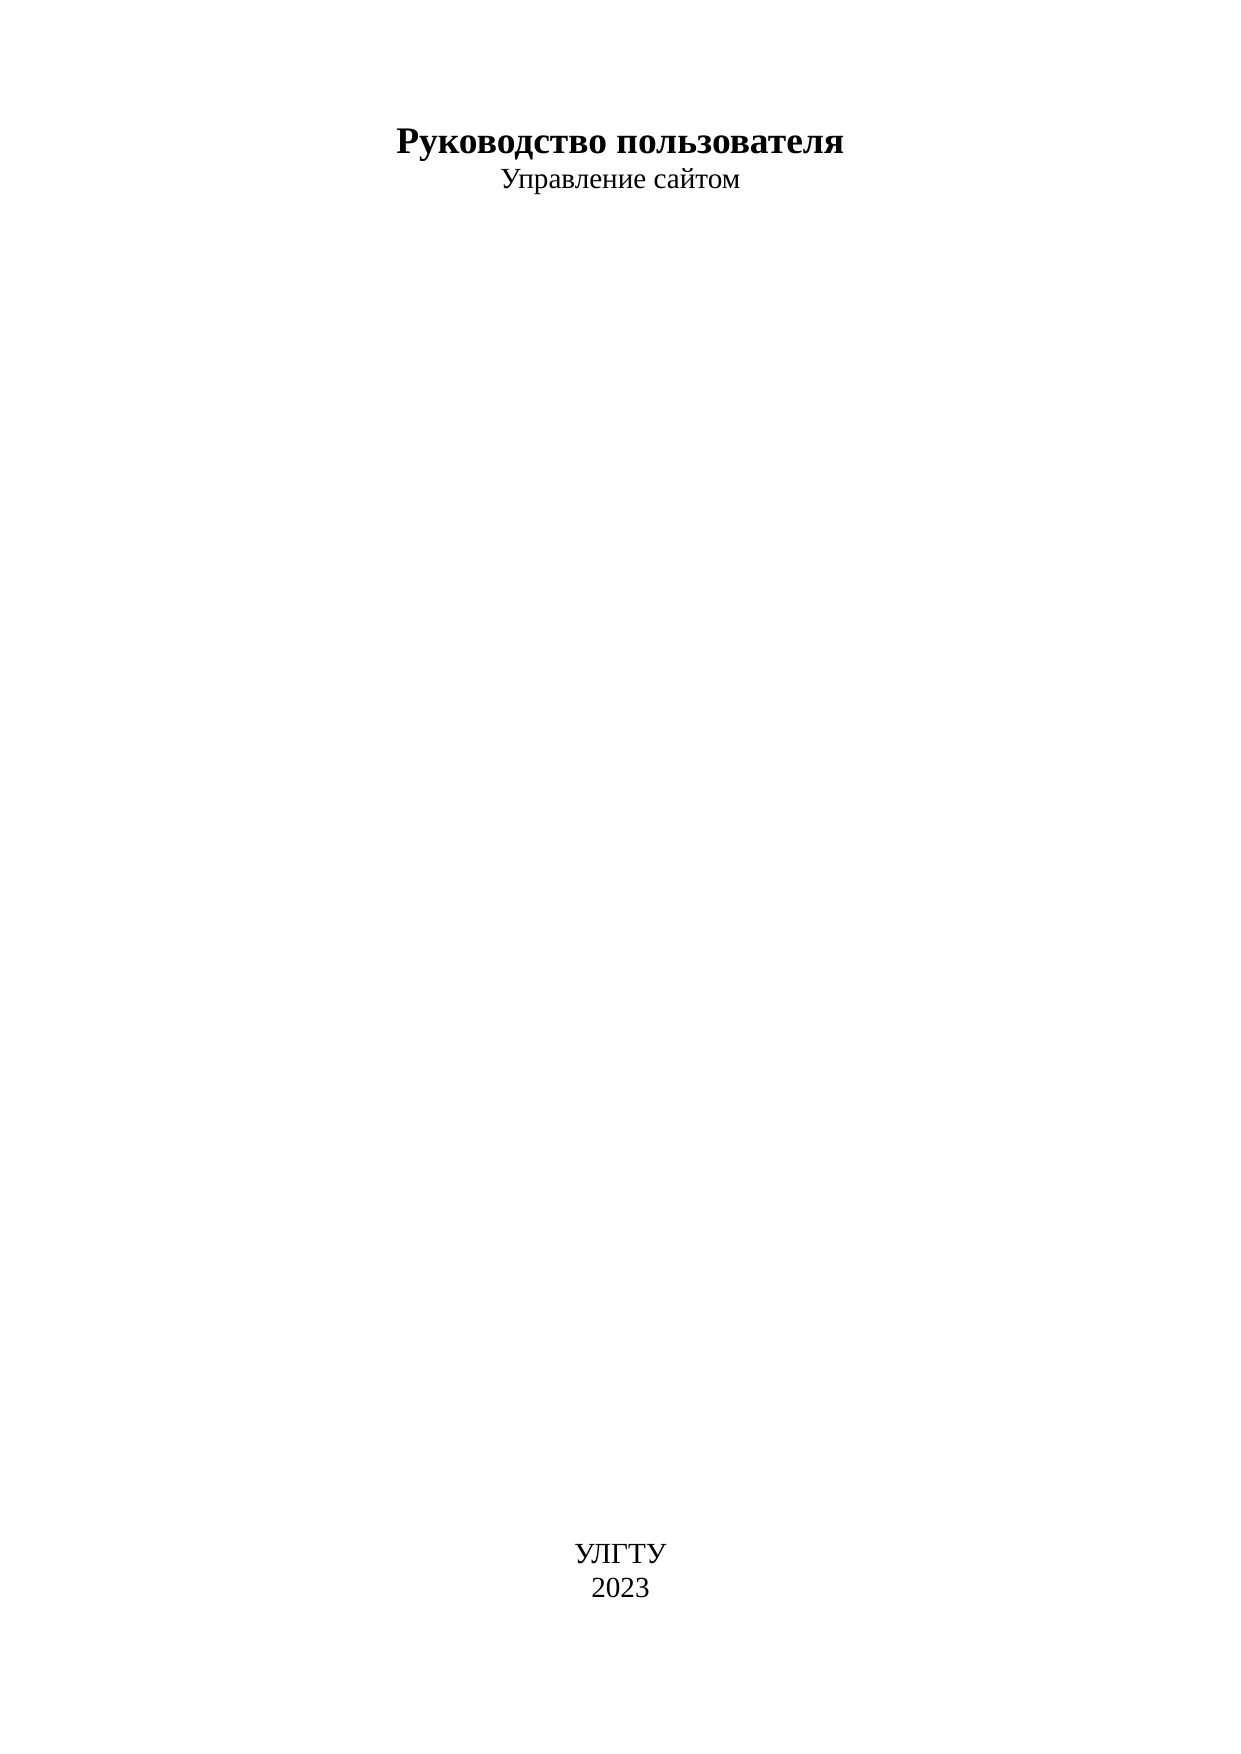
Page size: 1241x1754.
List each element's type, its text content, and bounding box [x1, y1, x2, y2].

text Руководство пользователя [118, 118, 1122, 161]
text УЛГТУ [118, 1536, 1122, 1570]
text Управление сайтом [118, 161, 1122, 195]
text 2023 [118, 1570, 1122, 1603]
